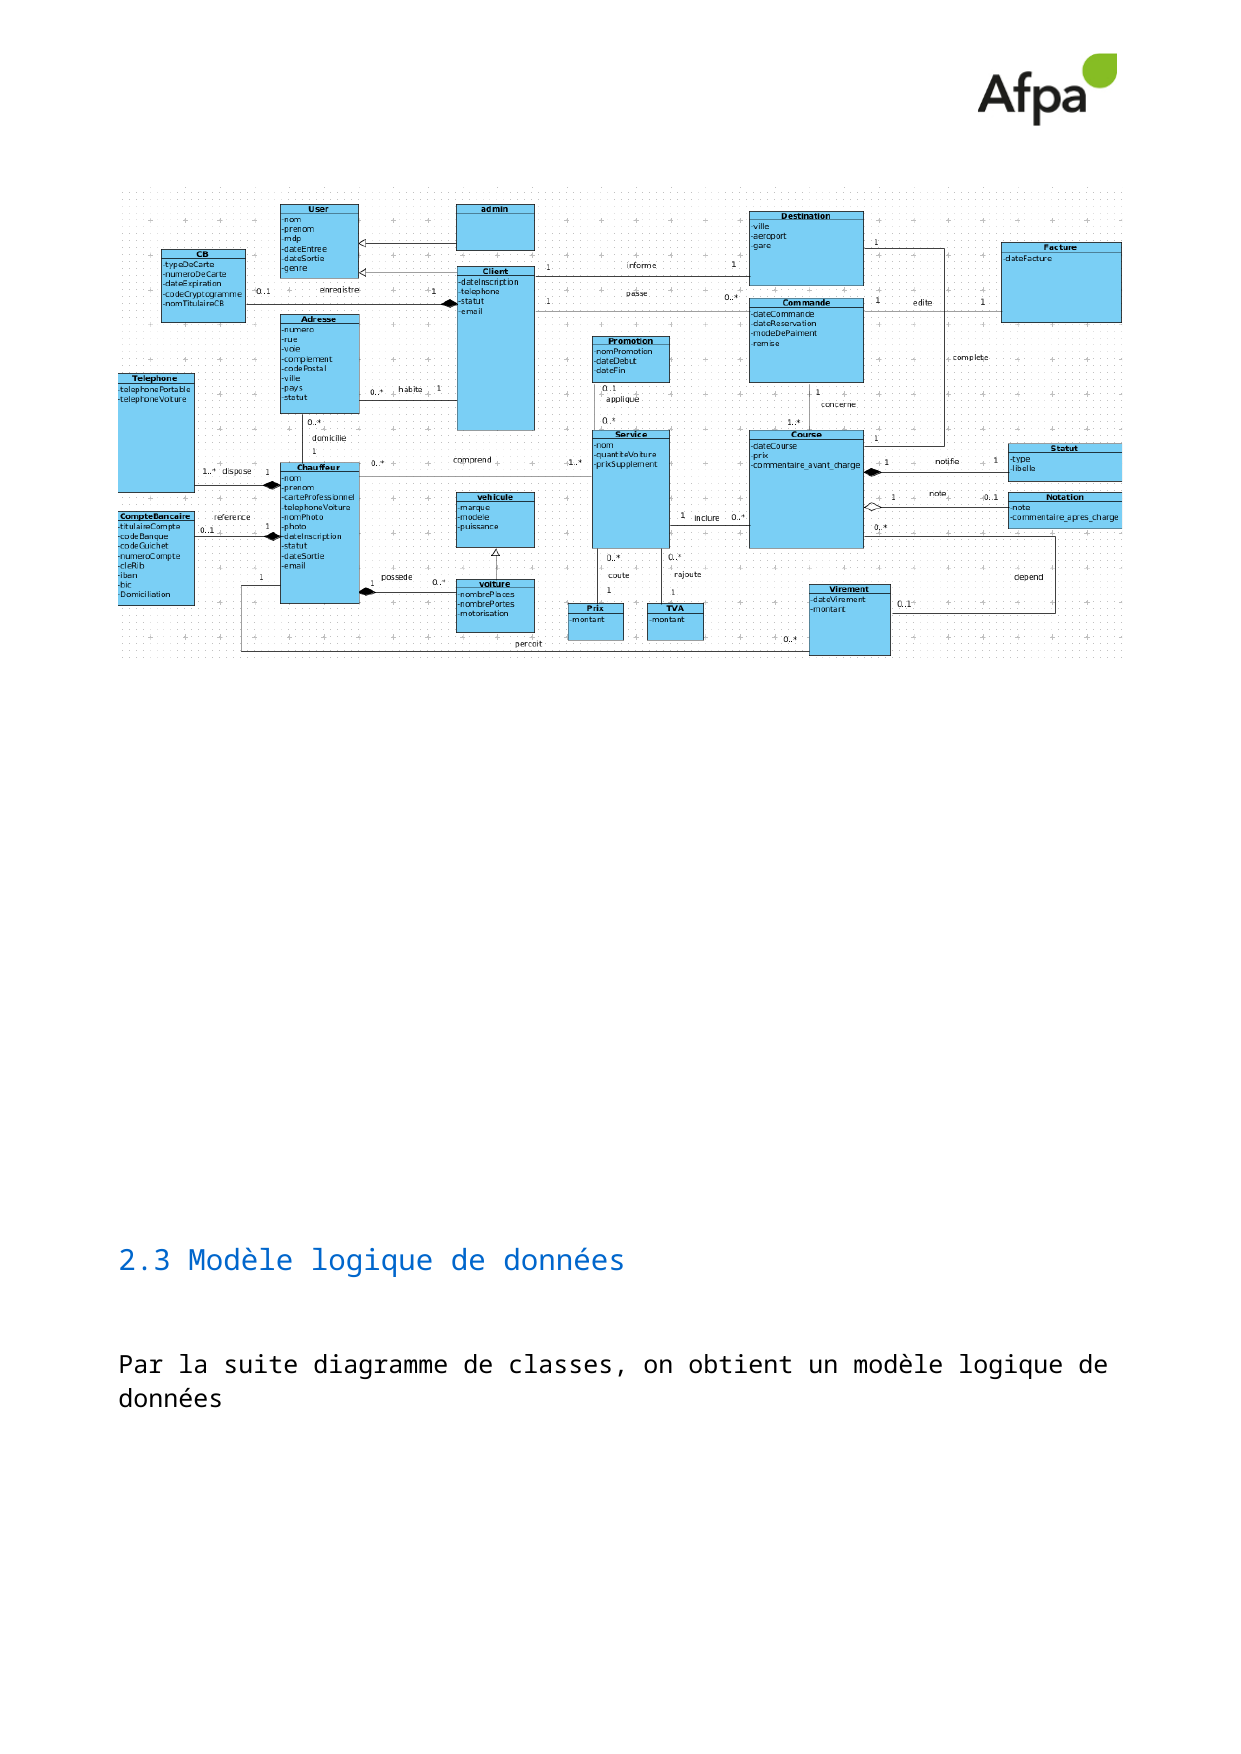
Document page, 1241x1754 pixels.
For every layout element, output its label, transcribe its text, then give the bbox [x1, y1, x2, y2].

picture [118, 187, 1123, 660]
text 2.3 Modèle logique de données [118, 1239, 1122, 1278]
text Par la suite diagramme de classes, on obtient un modèle logique de données [118, 1347, 1122, 1415]
picture [977, 53, 1117, 126]
